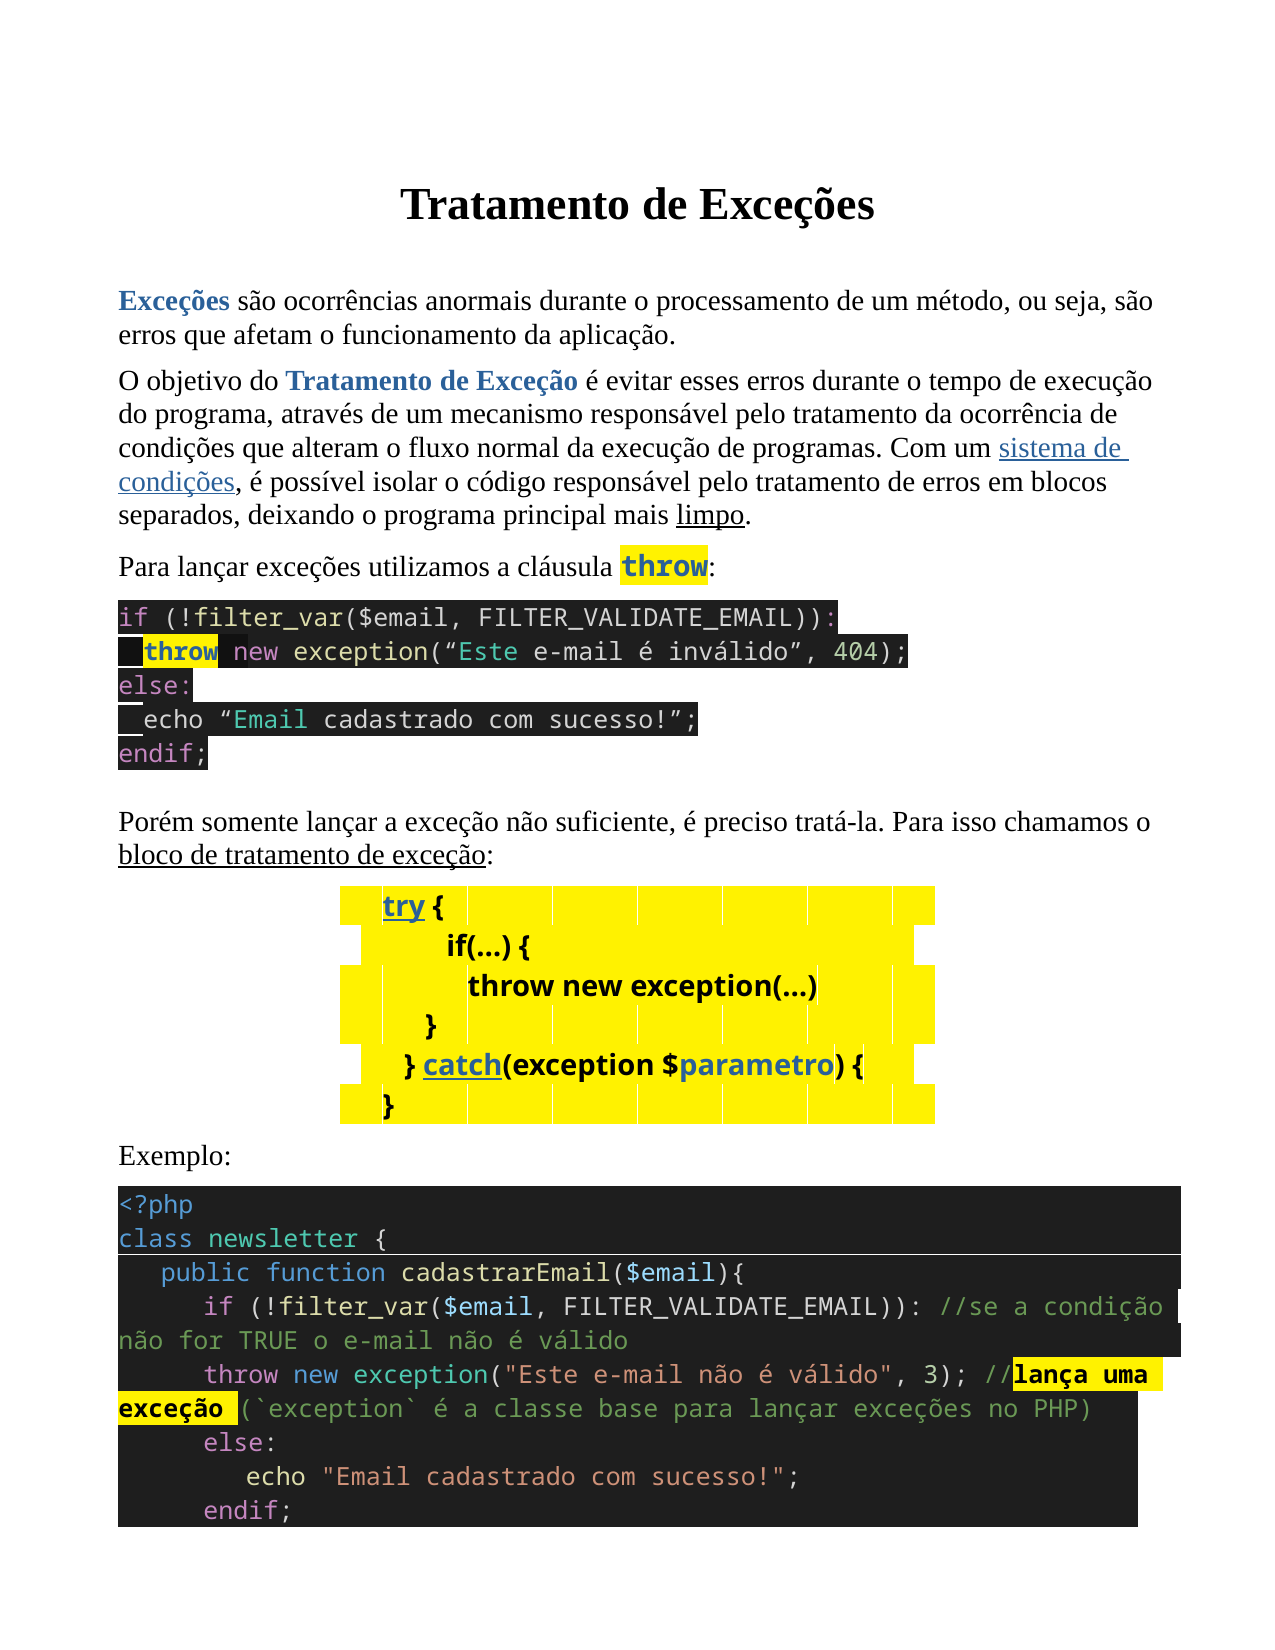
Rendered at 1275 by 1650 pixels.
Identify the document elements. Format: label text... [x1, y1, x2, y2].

text class newsletter { [118, 1221, 1157, 1254]
text Exemplo: [118, 1138, 1157, 1172]
text Tratamento de Exceções [118, 176, 1157, 229]
text O objetivo do Tratamento de Exceção é evitar esses erros durante o tempo de execução do programa, através de um mecanismo responsável pelo tratamento da ocorrência de condições que alteram o fluxo normal da execução de programas. Com um sistema de condições, é possível isolar o código responsável pelo tratamento de erros em blocos separados, deixando o programa principal mais limpo. [118, 363, 1157, 531]
text try { if(…) { throw new exception(…) } } catch(exception $parametro) { } [118, 886, 1157, 1124]
text throw new exception("Este e-mail não é válido", 3); //lança uma exceção (`exception` é a classe base para lançar exceções no PHP) else: echo "Email cadastrado com sucesso!"; endif; [118, 1357, 1181, 1527]
text public function cadastrarEmail($email){ [118, 1254, 1157, 1289]
text if (!filter_var($email, FILTER_VALIDATE_EMAIL)): [118, 599, 1157, 634]
subtitle Exceções são ocorrências anormais durante o processamento de um método, ou seja, são erros que afetam o funcionamento da aplicação. [118, 250, 1157, 351]
text Porém somente lançar a exceção não suficiente, é preciso tratá-la. Para isso chamamos o bloco de tratamento de exceção: [118, 804, 1157, 871]
text Para lançar exceções utilizamos a cláusula throw: [118, 545, 1157, 585]
text if (!filter_var($email, FILTER_VALIDATE_EMAIL)): //se a condição não for TRUE o e-mail não é válido [118, 1289, 1228, 1357]
text <?php [118, 1186, 1157, 1221]
text throw new exception(“Este e-mail é inválido”, 404); else: echo “Email cadastrado com sucesso!”; endif; [118, 634, 1157, 770]
